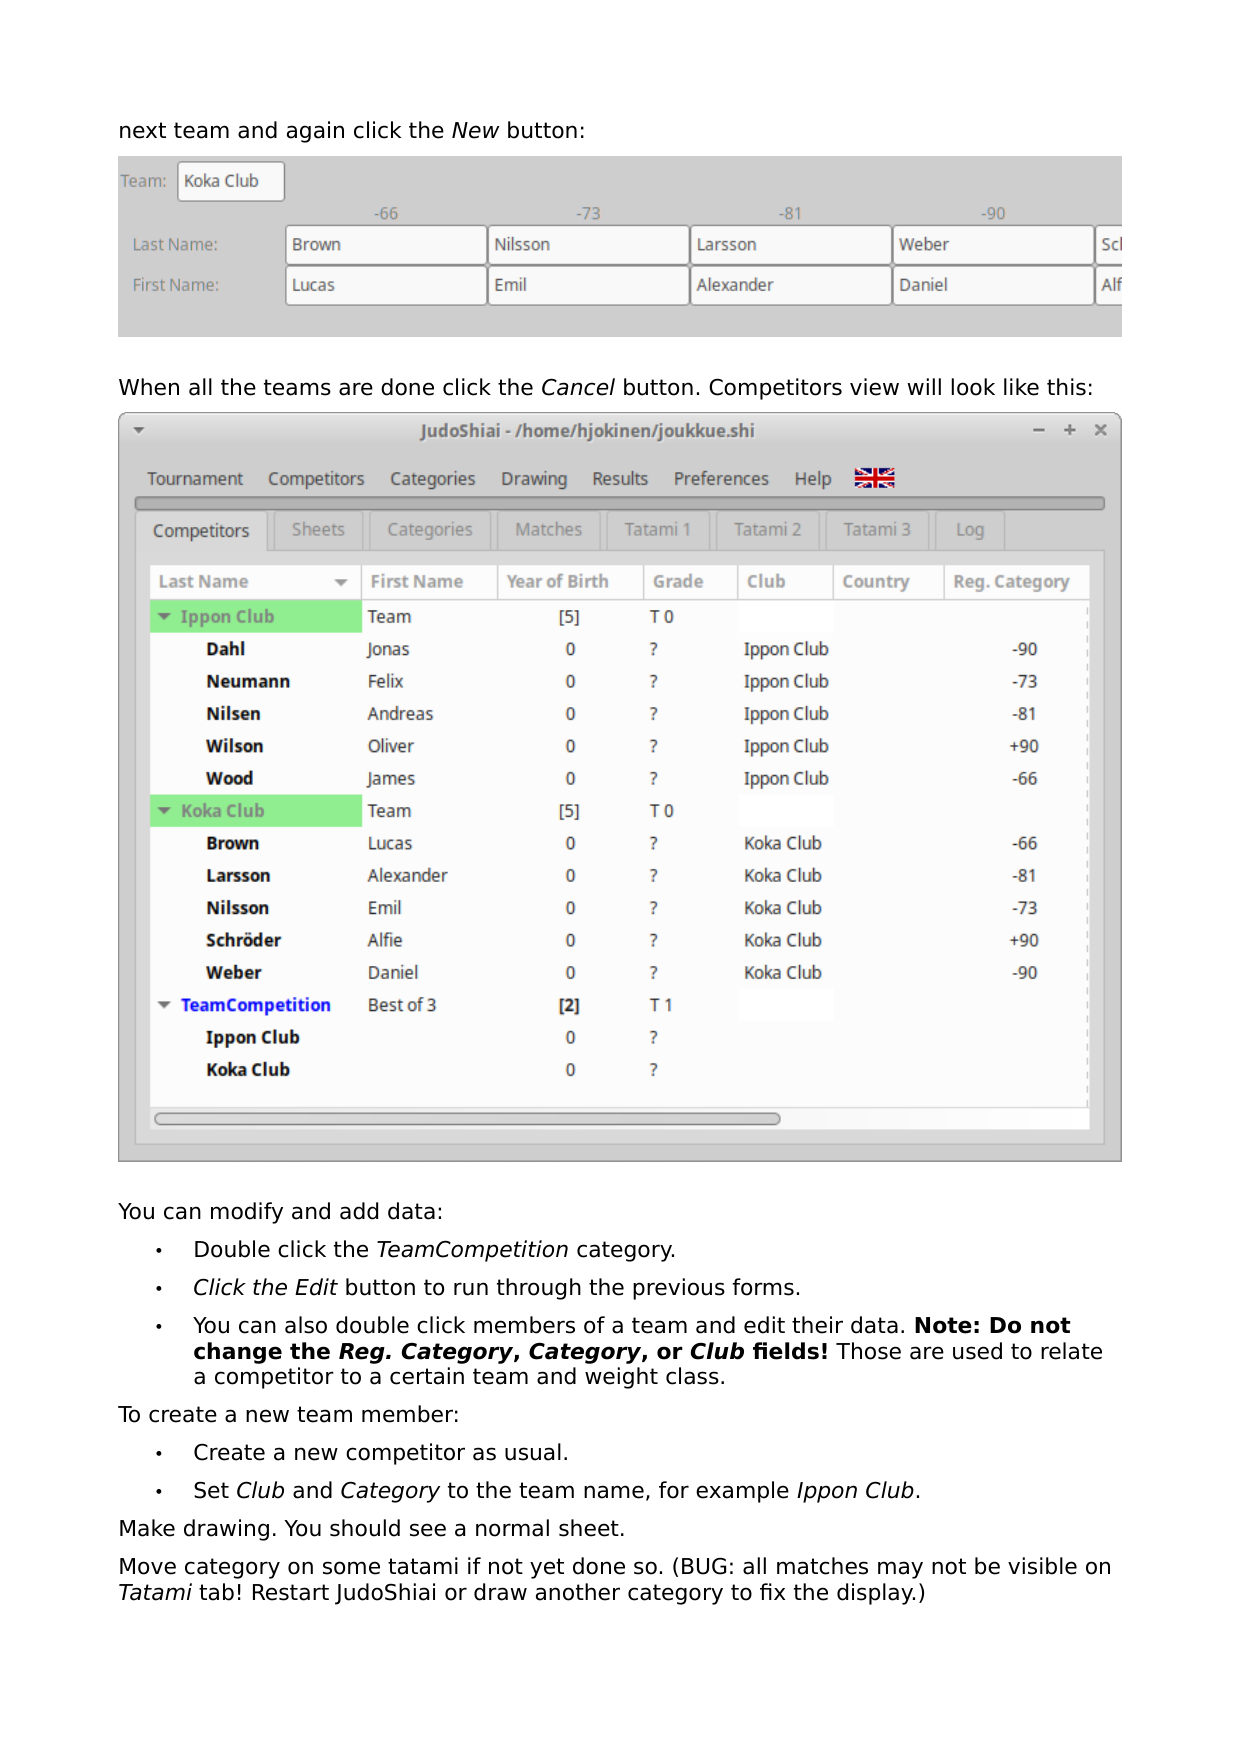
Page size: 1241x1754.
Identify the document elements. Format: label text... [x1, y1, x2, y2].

text When all the teams are done click the Cancel button. Competitors view will look like this: [118, 375, 1122, 400]
text next team and again click the New button: [118, 118, 1122, 144]
text To create a new team member: [118, 1402, 1122, 1428]
list Double click the TeamCompetition category. [156, 1237, 1122, 1263]
text Move category on some tatami if not yet done so. (BUG: all matches may not be visible on Tatami tab! Restart JudoShiai or draw another category to fix the display.) [118, 1554, 1122, 1605]
list Create a new competitor as usual. [156, 1440, 1122, 1466]
list Set Club and Category to the team name, for example Ippon Club. [156, 1478, 1122, 1504]
list You can also double click members of a team and edit their data. Note: Do not change the Reg. Category, Category, or Club fields! Those are used to relate a competitor to a certain team and weight class. [156, 1313, 1122, 1390]
text You can modify and add data: [118, 1199, 1122, 1225]
list Click the Edit button to run through the previous forms. [156, 1275, 1122, 1301]
text Make drawing. You should see a normal sheet. [118, 1516, 1122, 1542]
picture [118, 156, 1122, 337]
picture [118, 412, 1122, 1162]
